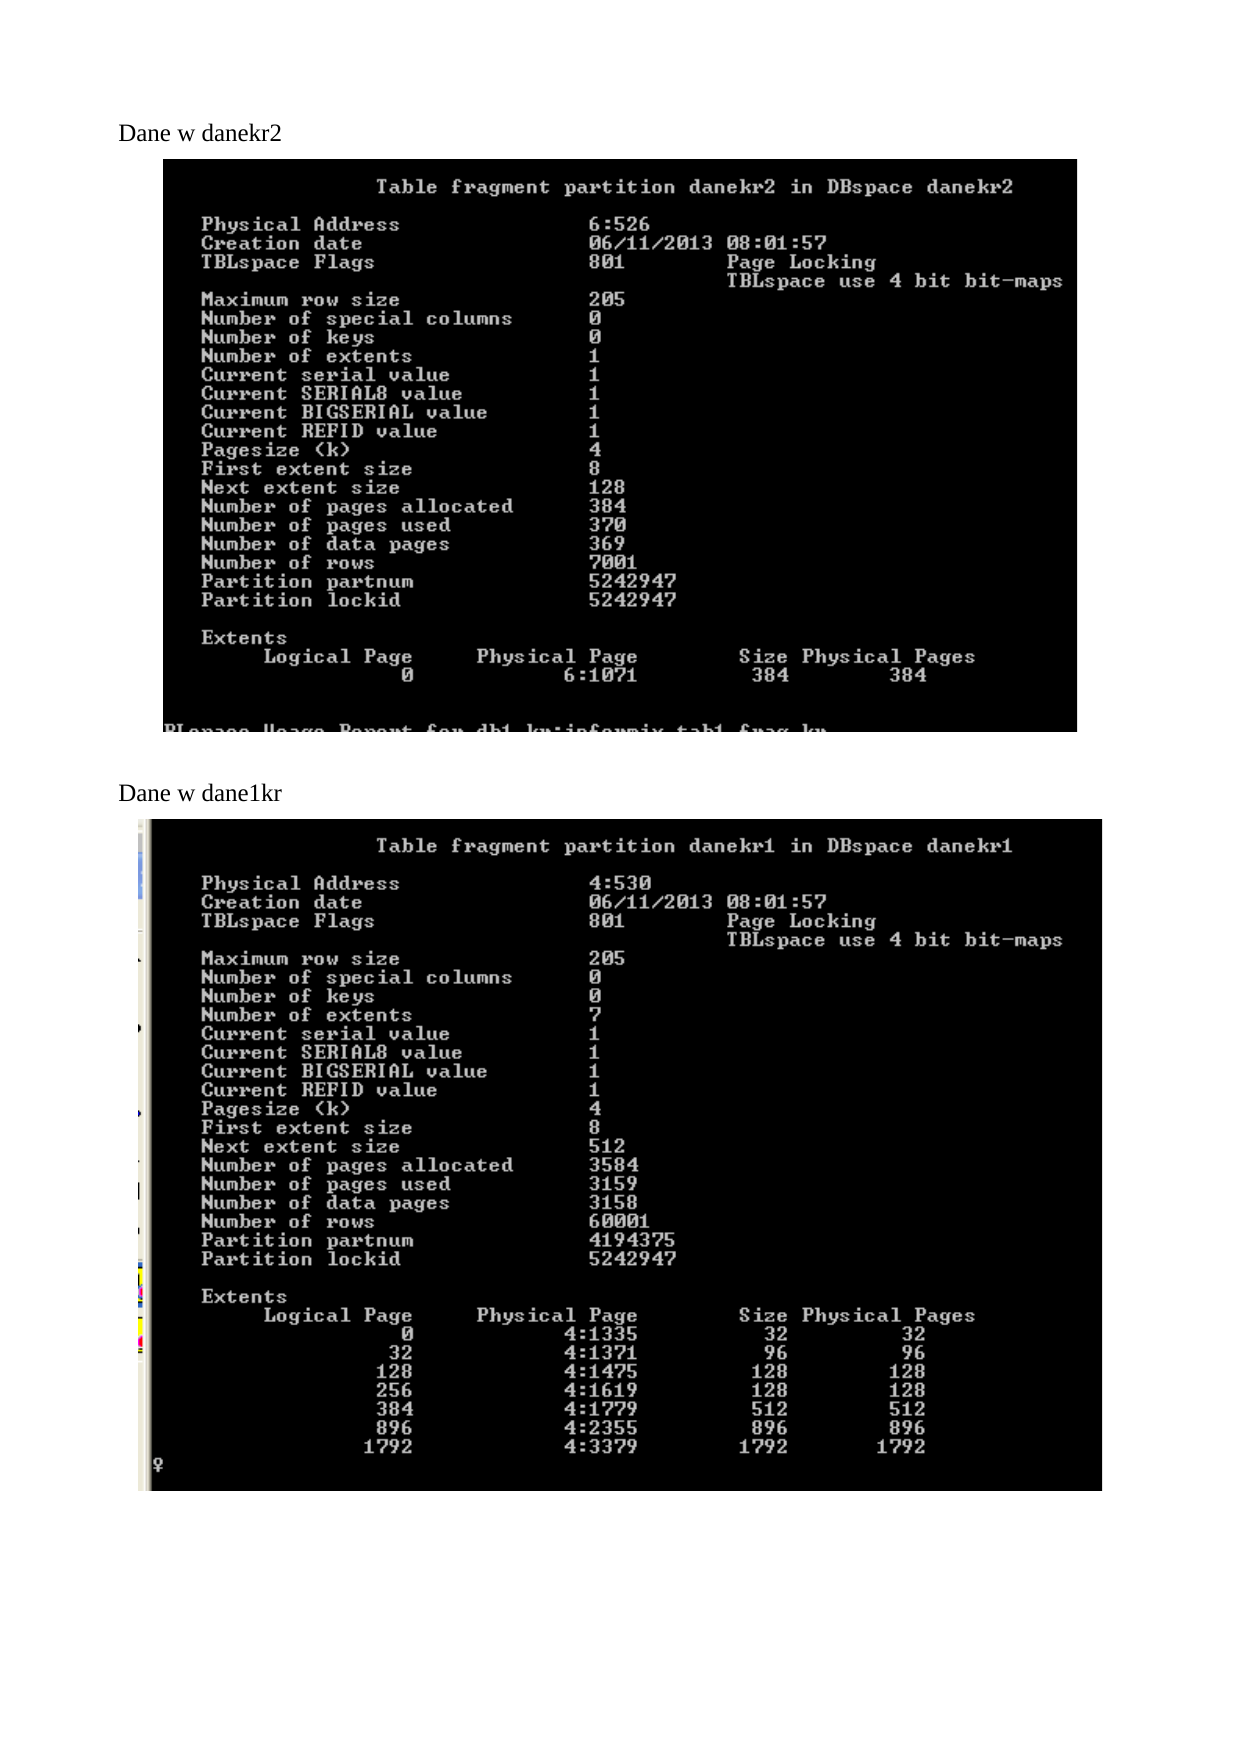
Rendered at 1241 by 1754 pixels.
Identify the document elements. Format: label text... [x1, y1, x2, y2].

picture [138, 819, 1103, 1491]
text Dane w danekr2 [118, 118, 1122, 147]
text Dane w dane1kr [118, 778, 1122, 807]
picture [163, 159, 1078, 732]
